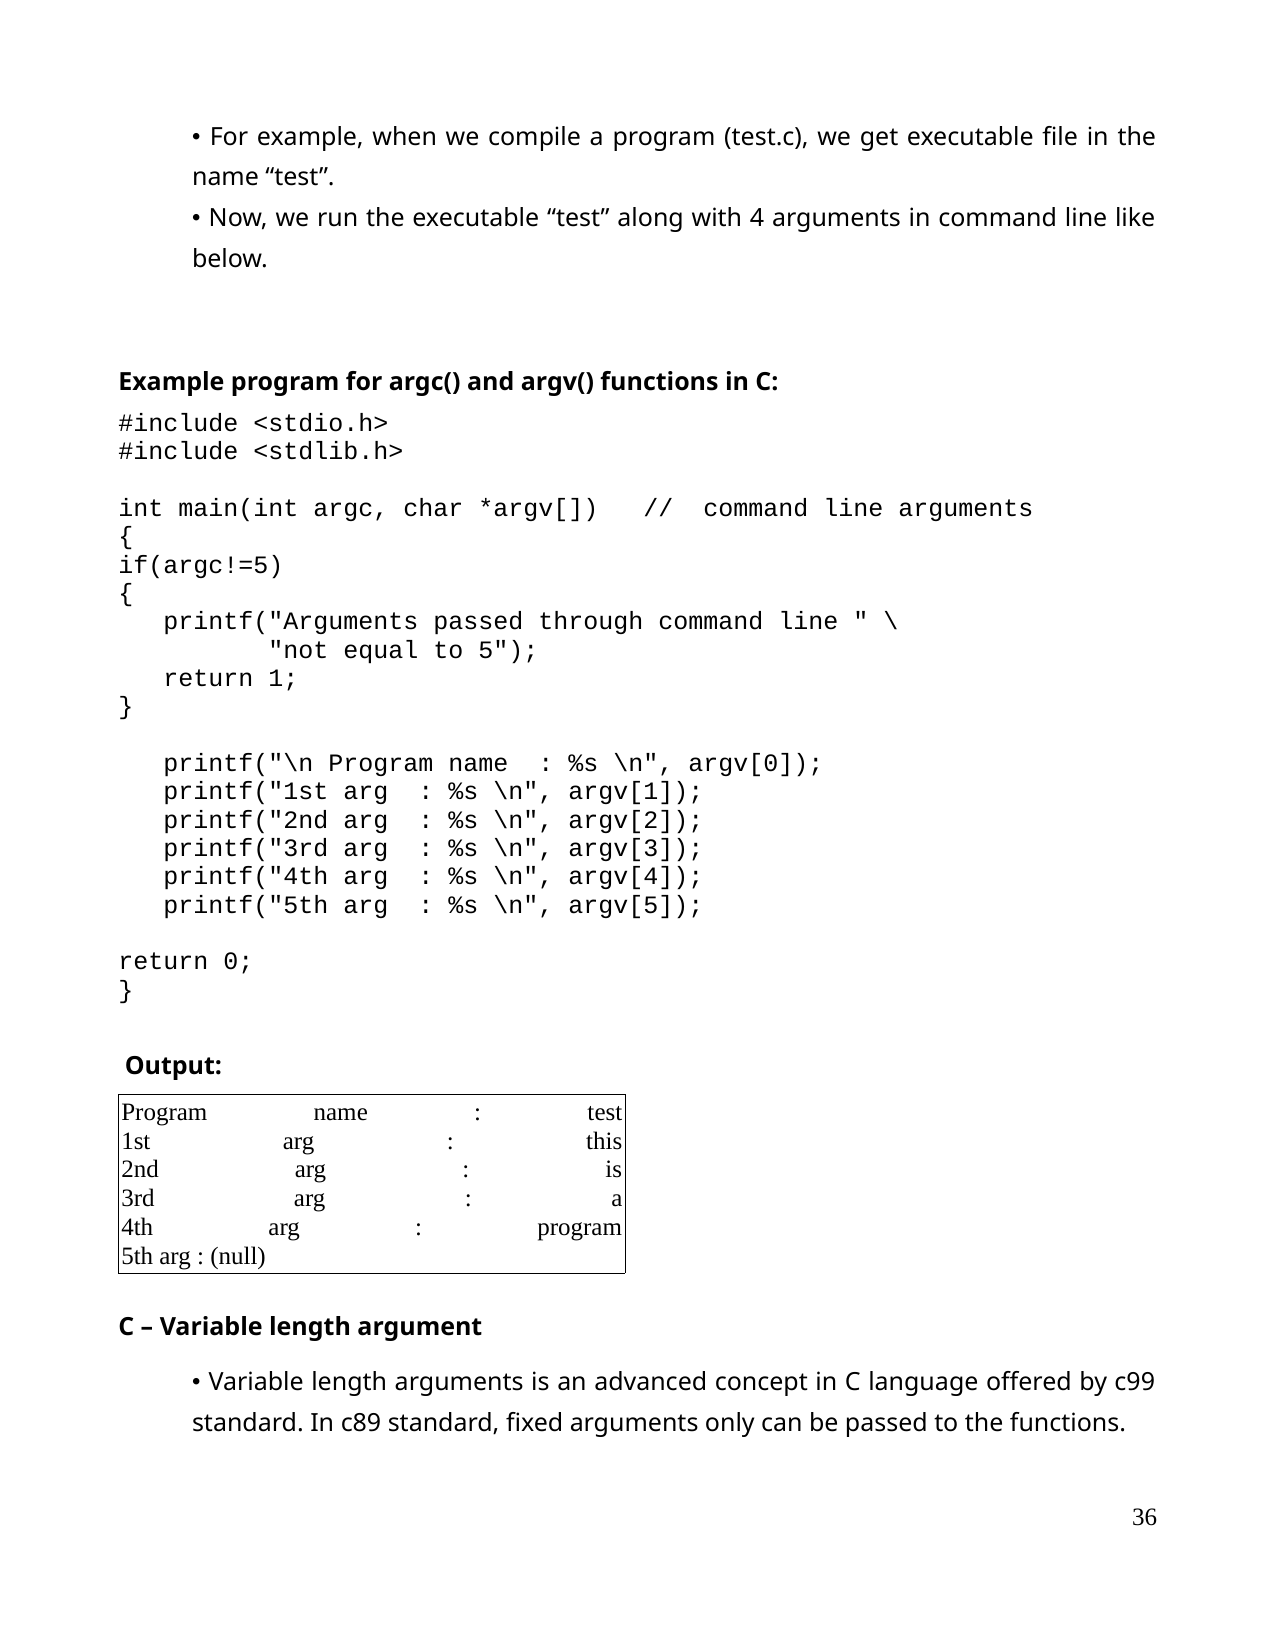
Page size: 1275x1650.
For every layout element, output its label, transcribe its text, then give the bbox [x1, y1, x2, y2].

list Now, we run the executable “test” along with 4 arguments in command line like below. [118, 200, 1157, 275]
list Variable length arguments is an advanced concept in C language offered by c99 standard. In c89 standard, fixed arguments only can be passed to the functions. [118, 1363, 1157, 1438]
text printf("2nd arg : %s \n", argv[2]); [118, 807, 1157, 836]
text "not equal to 5"); [118, 637, 1157, 666]
text printf("3rd arg : %s \n", argv[3]); [118, 836, 1157, 864]
text #include <stdlib.h> [118, 439, 1157, 467]
list For example, when we compile a program (test.c), we get executable file in the name “test”. [118, 118, 1157, 193]
text #include <stdio.h> [118, 411, 1157, 439]
text printf("\n Program name : %s \n", argv[0]); [118, 751, 1157, 779]
subtitle Output: [118, 1047, 1157, 1082]
text { [118, 581, 1157, 609]
text printf("4th arg : %s \n", argv[4]); [118, 864, 1157, 892]
text int main(int argc, char *argv[]) // command line arguments [118, 496, 1157, 524]
text printf("1st arg : %s \n", argv[1]); [118, 779, 1157, 807]
text C – Variable length argument [118, 1273, 1157, 1342]
text } [118, 977, 1157, 1006]
text printf("Arguments passed through command line " \ [118, 609, 1157, 637]
text return 1; [118, 666, 1157, 694]
table_header Program name : test 1st arg : this 2nd arg : is 3rd arg : a 4th arg : program 5th arg : (null) [119, 1095, 625, 1272]
text } [118, 694, 1157, 722]
text { [118, 524, 1157, 552]
text printf("5th arg : %s \n", argv[5]); [118, 892, 1157, 921]
text return 0; [118, 949, 1157, 977]
text if(argc!=5) [118, 552, 1157, 581]
subtitle Example program for argc() and argv() functions in C: [118, 364, 1157, 398]
